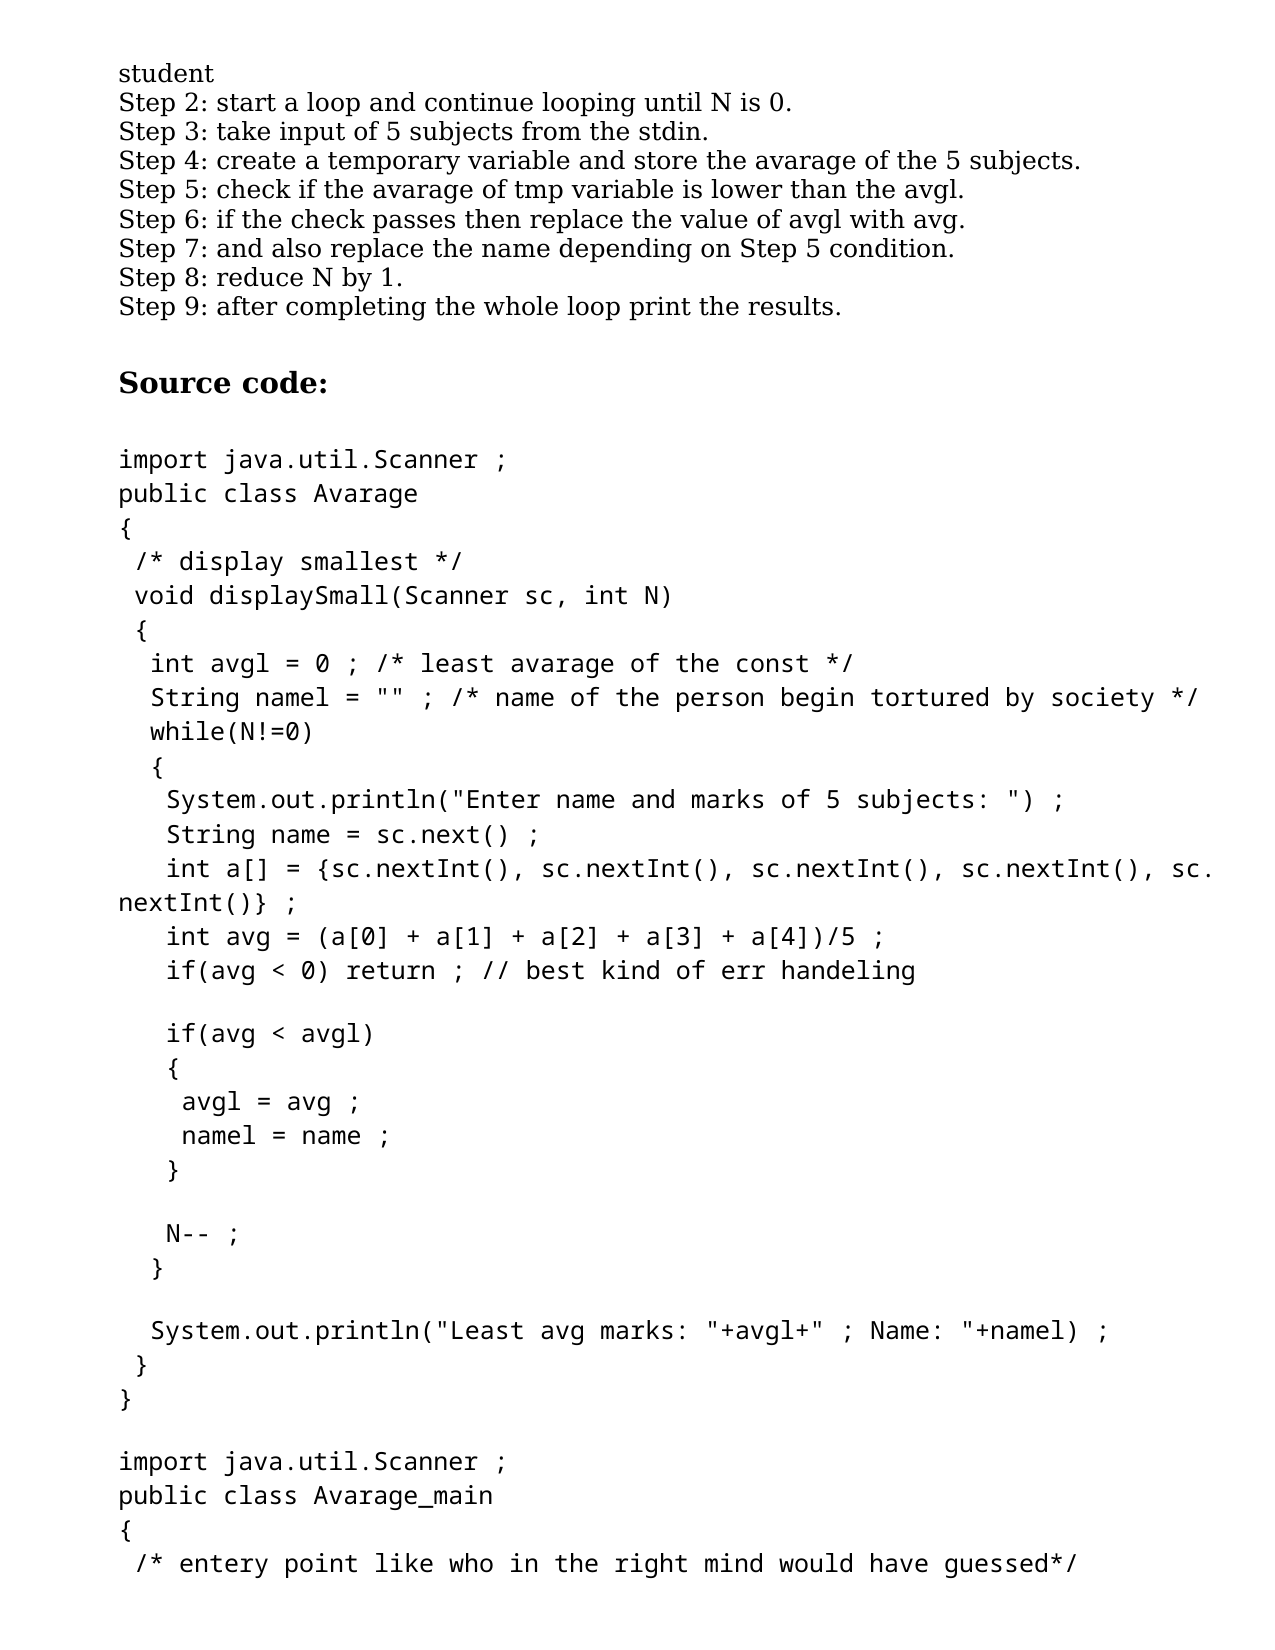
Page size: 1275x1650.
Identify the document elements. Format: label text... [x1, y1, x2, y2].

text student Step 2: start a loop and continue looping until N is 0. Step 3: take input of 5 subjects from the stdin. Step 4: create a temporary variable and store the avarage of the 5 subjects. Step 5: check if the avarage of tmp variable is lower than the avgl. Step 6: if the check passes then replace the value of avgl with avg. Step 7: and also replace the name depending on Step 5 condition. Step 8: reduce N by 1. Step 9: after completing the whole loop print the results. [118, 59, 1216, 322]
text import java.util.Scanner ; public class Avarage_main { /* entery point like who in the right mind would have guessed*/ [118, 1415, 1216, 1580]
text import java.util.Scanner ; public class Avarage { /* display smallest */ void displaySmall(Scanner sc, int N) { int avgl = 0 ; /* least avarage of the const */ String namel = "" ; /* name of the person begin tortured by society */ while(N!=0) { System.out.println("Enter name and marks of 5 subjects: ") ; String name = sc.next() ; int a[] = {sc.nextInt(), sc.nextInt(), sc.nextInt(), sc.nextInt(), sc.nextInt()} ; int avg = (a[0] + a[1] + a[2] + a[3] + a[4])/5 ; if(avg < 0) return ; // best kind of err handeling if(avg < avgl) { avgl = avg ; namel = name ; } N-- ; } System.out.println("Least avg marks: "+avgl+" ; Name: "+namel) ; } } [118, 412, 1216, 1415]
subtitle Source code: [118, 366, 1216, 400]
